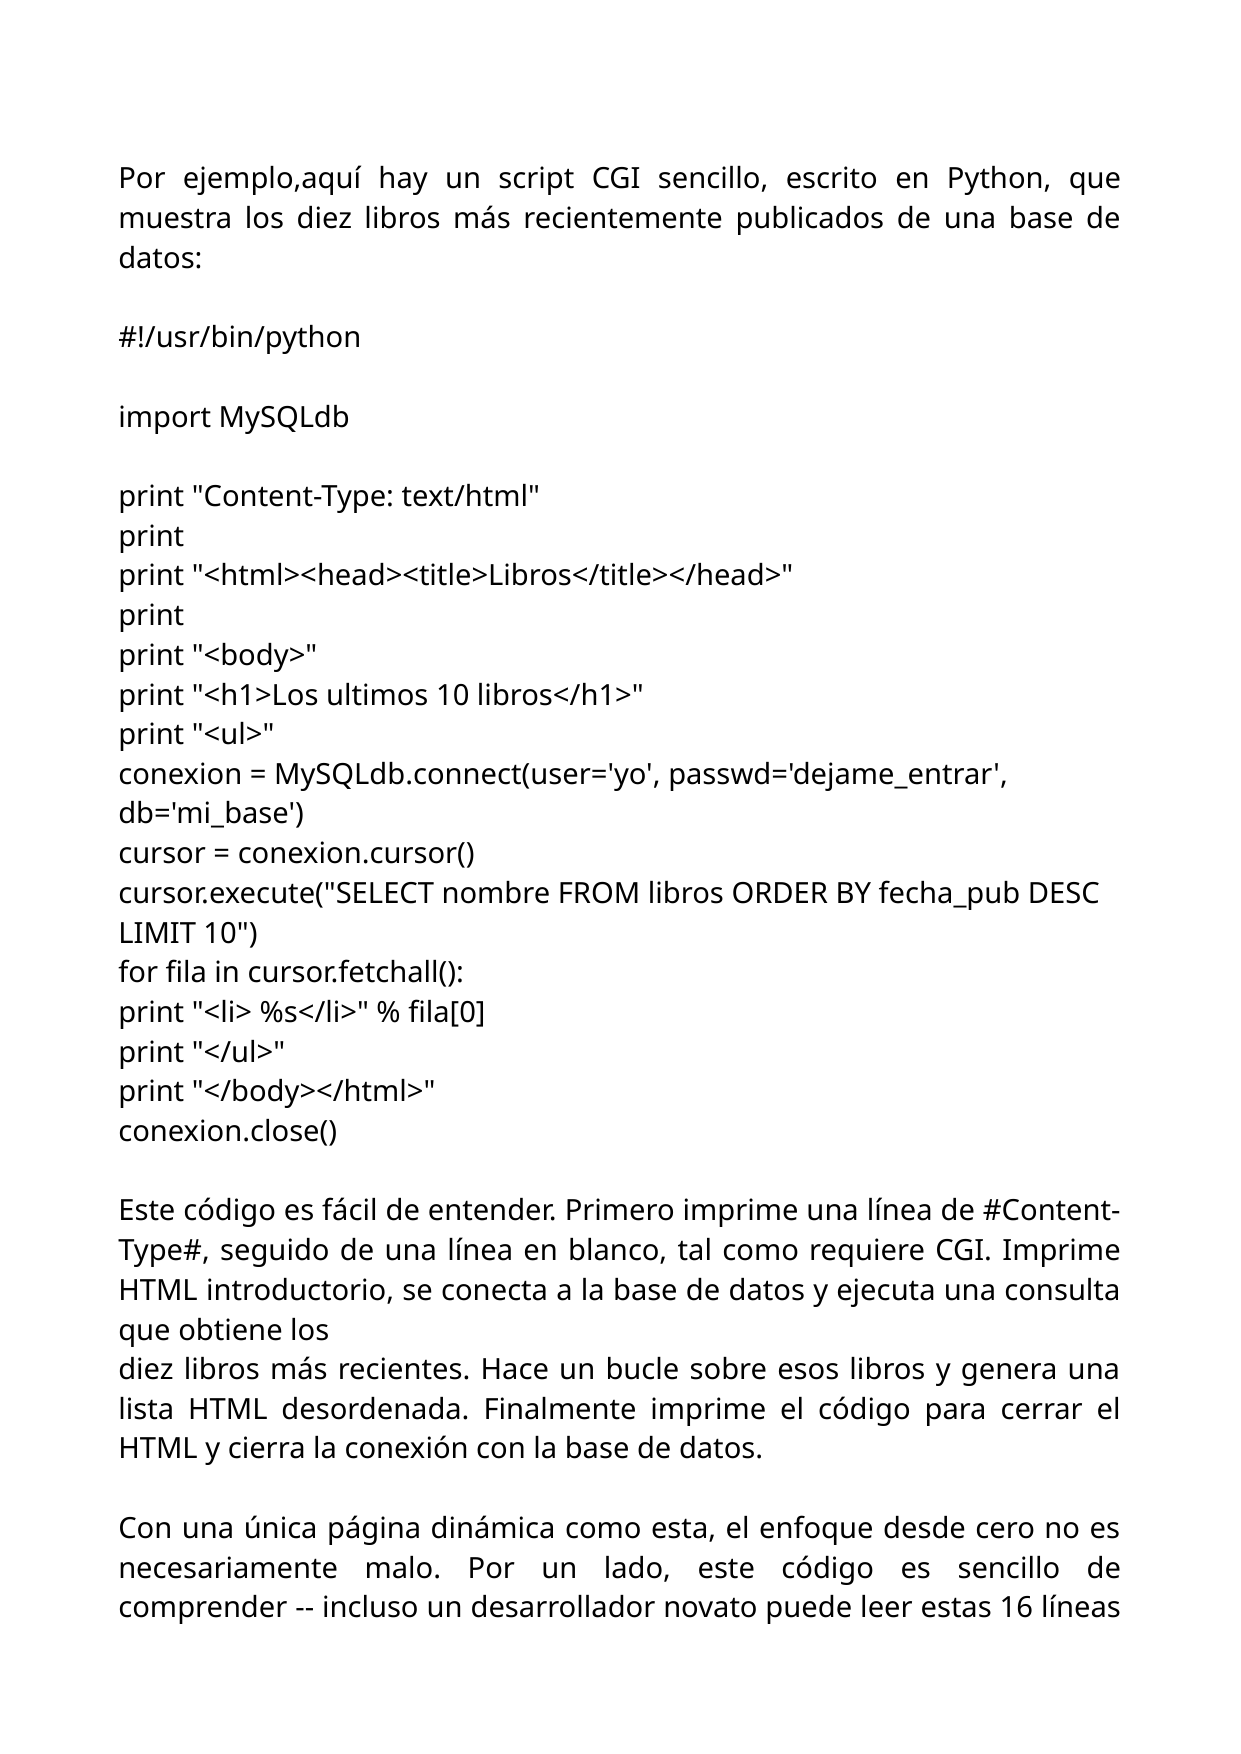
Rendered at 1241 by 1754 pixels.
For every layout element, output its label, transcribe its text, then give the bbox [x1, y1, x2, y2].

text print "</ul>" [118, 1031, 1122, 1071]
text #!/usr/bin/python [118, 317, 1122, 356]
text cursor = conexion.cursor() [118, 832, 1122, 872]
text Por ejemplo,aquí hay un script CGI sencillo, escrito en Python, que muestra los diez libros más recientemente publicados de una base de datos: [118, 158, 1122, 277]
text Con una única página dinámica como esta, el enfoque desde cero no es necesariamente malo. Por un lado, este código es sencillo de comprender -- incluso un desarrollador novato puede leer estas 16 líneas [118, 1507, 1122, 1626]
text print [118, 515, 1122, 555]
text print "<body>" [118, 634, 1122, 674]
text print [118, 594, 1122, 634]
text print "<html><head><title>Libros</title></head>" [118, 555, 1122, 594]
text conexion = MySQLdb.connect(user='yo', passwd='dejame_entrar', db='mi_base') [118, 753, 1122, 832]
text import MySQLdb [118, 396, 1122, 436]
text print "</body></html>" [118, 1071, 1122, 1110]
text Este código es fácil de entender. Primero imprime una línea de #Content-Type#, seguido de una línea en blanco, tal como requiere CGI. Imprime HTML introductorio, se conecta a la base de datos y ejecuta una consulta que obtiene los [118, 1190, 1122, 1348]
text cursor.execute("SELECT nombre FROM libros ORDER BY fecha_pub DESC LIMIT 10") [118, 872, 1122, 952]
text conexion.close() [118, 1110, 1122, 1150]
text print "<h1>Los ultimos 10 libros</h1>" [118, 674, 1122, 713]
text print "<ul>" [118, 713, 1122, 753]
text for fila in cursor.fetchall(): [118, 952, 1122, 991]
text print "<li> %s</li>" % fila[0] [118, 991, 1122, 1031]
text print "Content-Type: text/html" [118, 475, 1122, 515]
text diez libros más recientes. Hace un bucle sobre esos libros y genera una lista HTML desordenada. Finalmente imprime el código para cerrar el HTML y cierra la conexión con la base de datos. [118, 1348, 1122, 1467]
